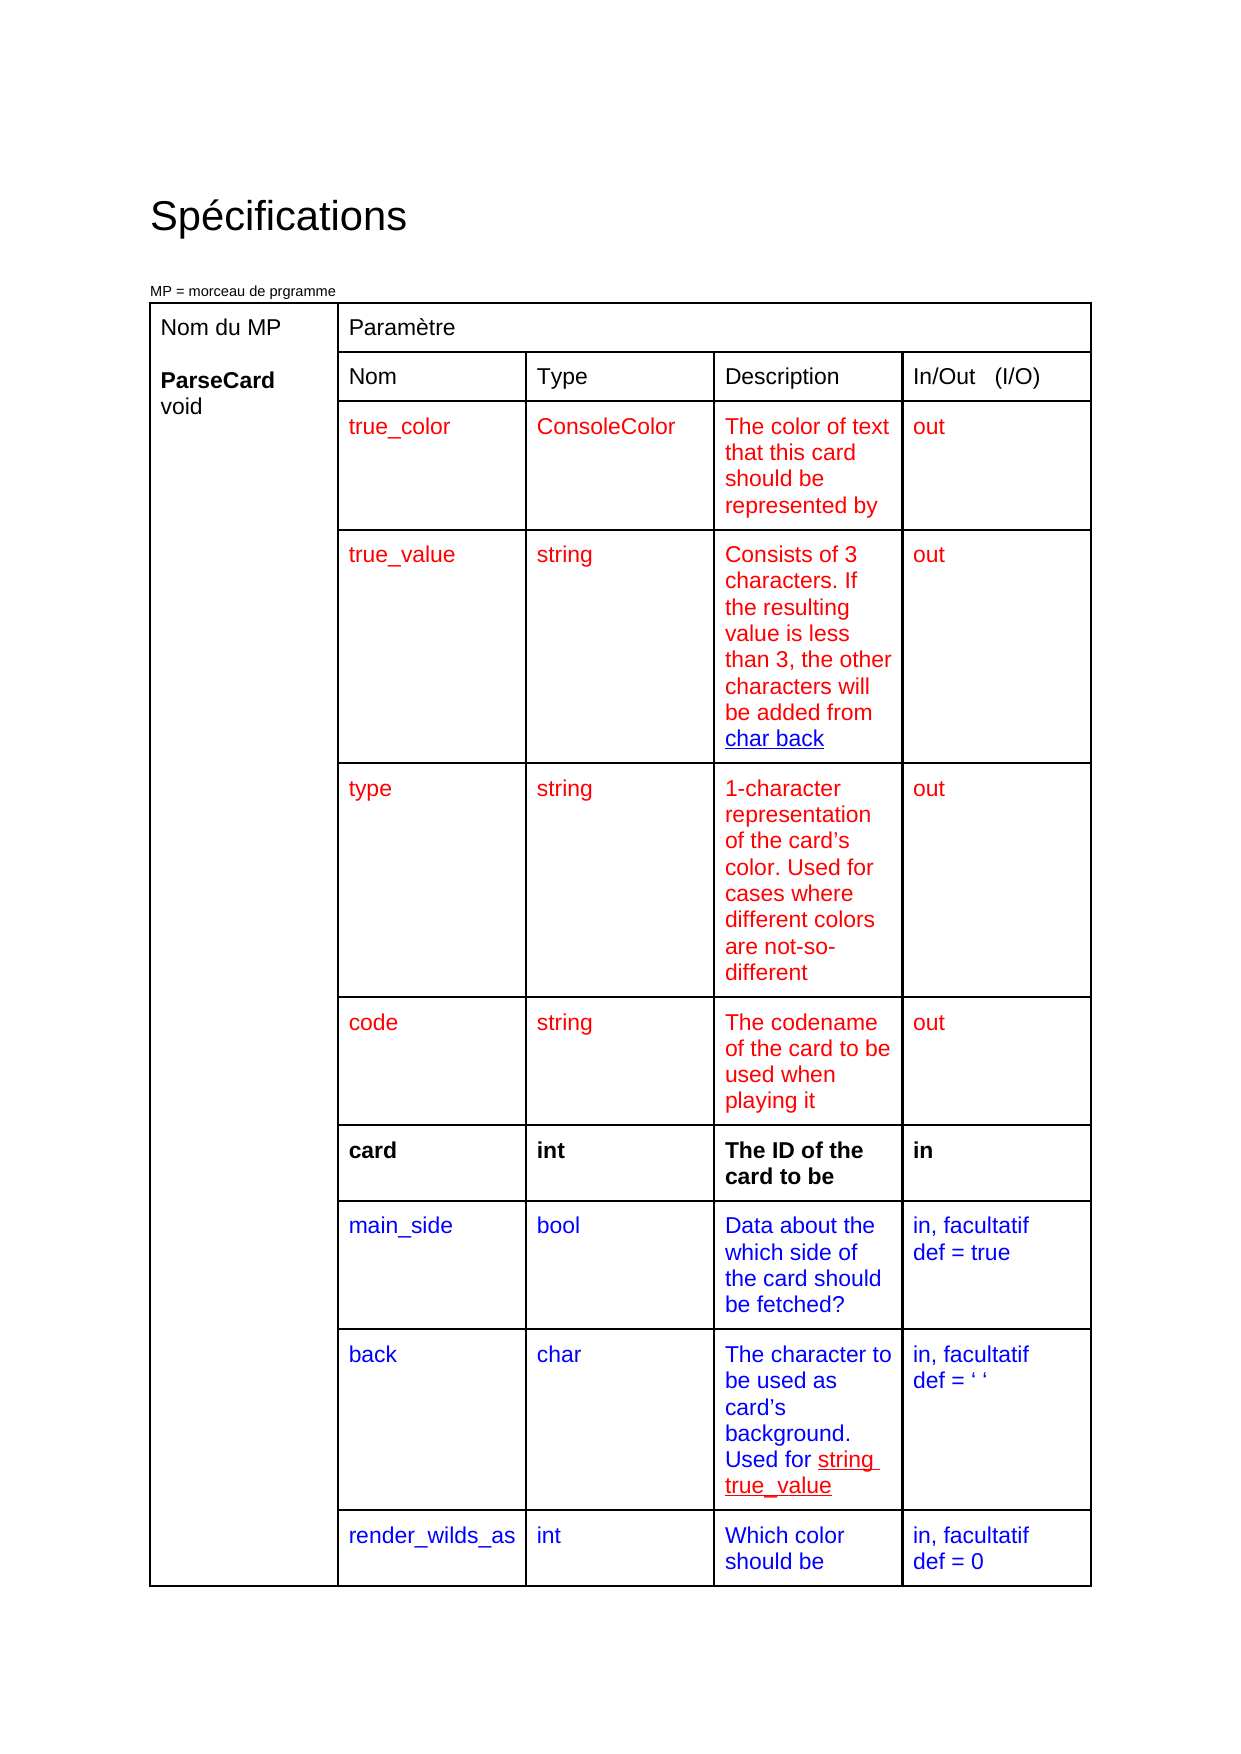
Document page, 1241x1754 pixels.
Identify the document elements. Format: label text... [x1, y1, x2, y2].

table_cell out [904, 402, 1090, 528]
table_cell char [527, 1330, 713, 1509]
table_cell card [339, 1126, 525, 1200]
table_cell Which color should be [715, 1511, 901, 1585]
table_cell The ID of the card to be [715, 1126, 901, 1200]
table_cell in, facultatif def = ‘ ‘ [904, 1330, 1090, 1509]
table_cell out [904, 998, 1090, 1124]
table_cell int [527, 1511, 713, 1585]
table_cell render_wilds_as [339, 1511, 525, 1585]
table_cell in, facultatif def = true [904, 1202, 1090, 1328]
table_cell 1-character representation of the card’s color. Used for cases where different colors are not-so-different [715, 764, 901, 996]
table_cell back [339, 1330, 525, 1509]
table_cell out [904, 531, 1090, 762]
table_cell Data about the which side of the card should be fetched? [715, 1202, 901, 1328]
table_cell Nom [339, 353, 525, 400]
table_cell The color of text that this card should be represented by [715, 402, 901, 528]
table_cell main_side [339, 1202, 525, 1328]
text MP = morceau de prgramme [150, 282, 1090, 299]
table_cell The codename of the card to be used when playing it [715, 998, 901, 1124]
table_cell bool [527, 1202, 713, 1328]
table_cell int [527, 1126, 713, 1200]
table_cell ConsoleColor [527, 402, 713, 528]
table_cell Description [715, 353, 901, 400]
table_cell in [904, 1126, 1090, 1200]
table_cell In/Out (I/O) [904, 353, 1090, 400]
table_cell The character to be used as card’s background. Used for string true_value [715, 1330, 901, 1509]
table_cell string [527, 531, 713, 762]
table_cell in, facultatif def = 0 [904, 1511, 1090, 1585]
table_cell true_color [339, 402, 525, 528]
table_cell Type [527, 353, 713, 400]
table_cell true_value [339, 531, 525, 762]
subtitle Spécifications [150, 192, 1090, 239]
table_cell type [339, 764, 525, 996]
table_header Paramètre [339, 304, 1090, 351]
table_cell string [527, 764, 713, 996]
table_cell Consists of 3 characters. If the resulting value is less than 3, the other characters will be added from char back [715, 531, 901, 762]
table_cell out [904, 764, 1090, 996]
table_cell string [527, 998, 713, 1124]
table_header Nom du MP ParseCard void [151, 304, 337, 1585]
table_cell code [339, 998, 525, 1124]
